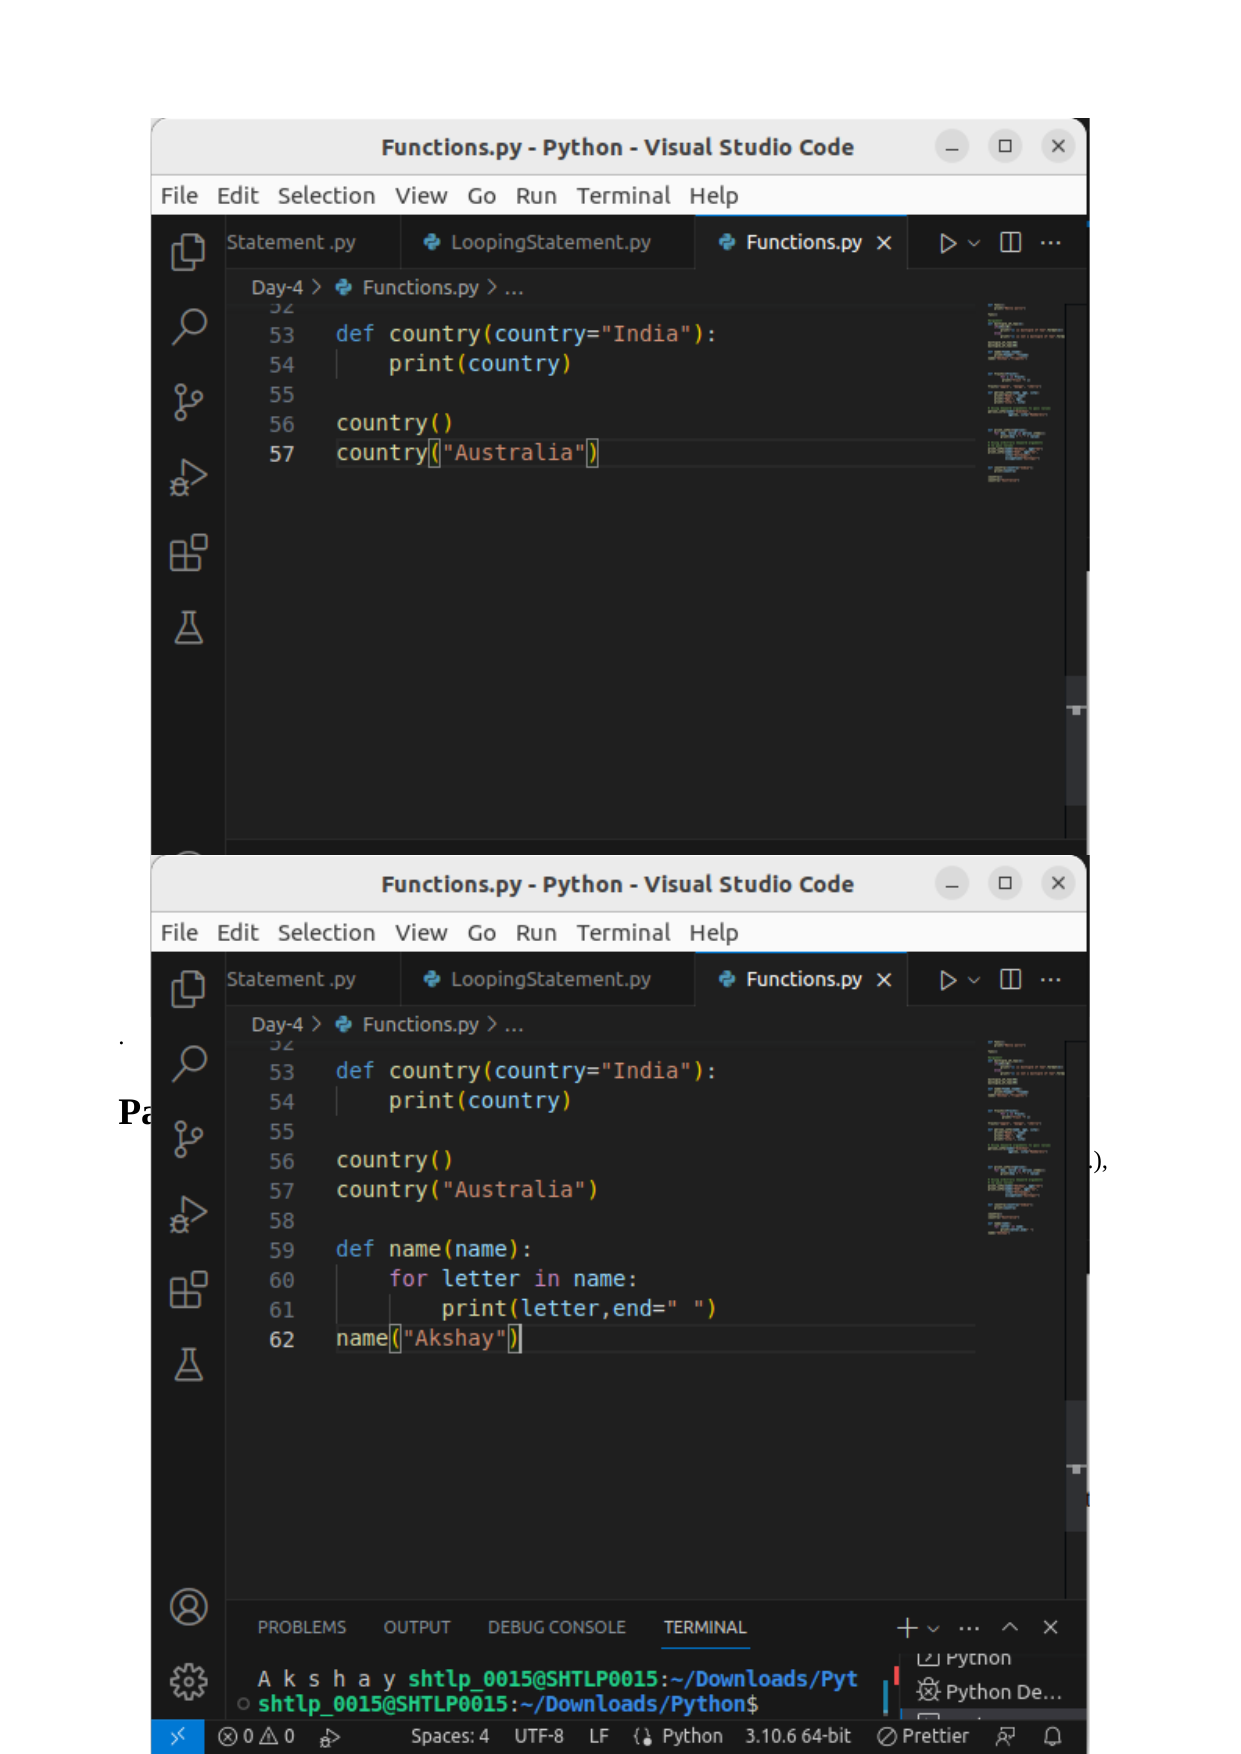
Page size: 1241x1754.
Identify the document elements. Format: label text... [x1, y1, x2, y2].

picture [150, 118, 1090, 1754]
text . [118, 1273, 150, 1302]
subtitle Passing a List as an Argument [1090, 1089, 1122, 1132]
text [1090, 118, 1122, 1049]
subtitle Passing a List as an Argument [118, 1089, 150, 1132]
text . [1090, 1273, 1122, 1302]
text . [118, 118, 150, 1049]
